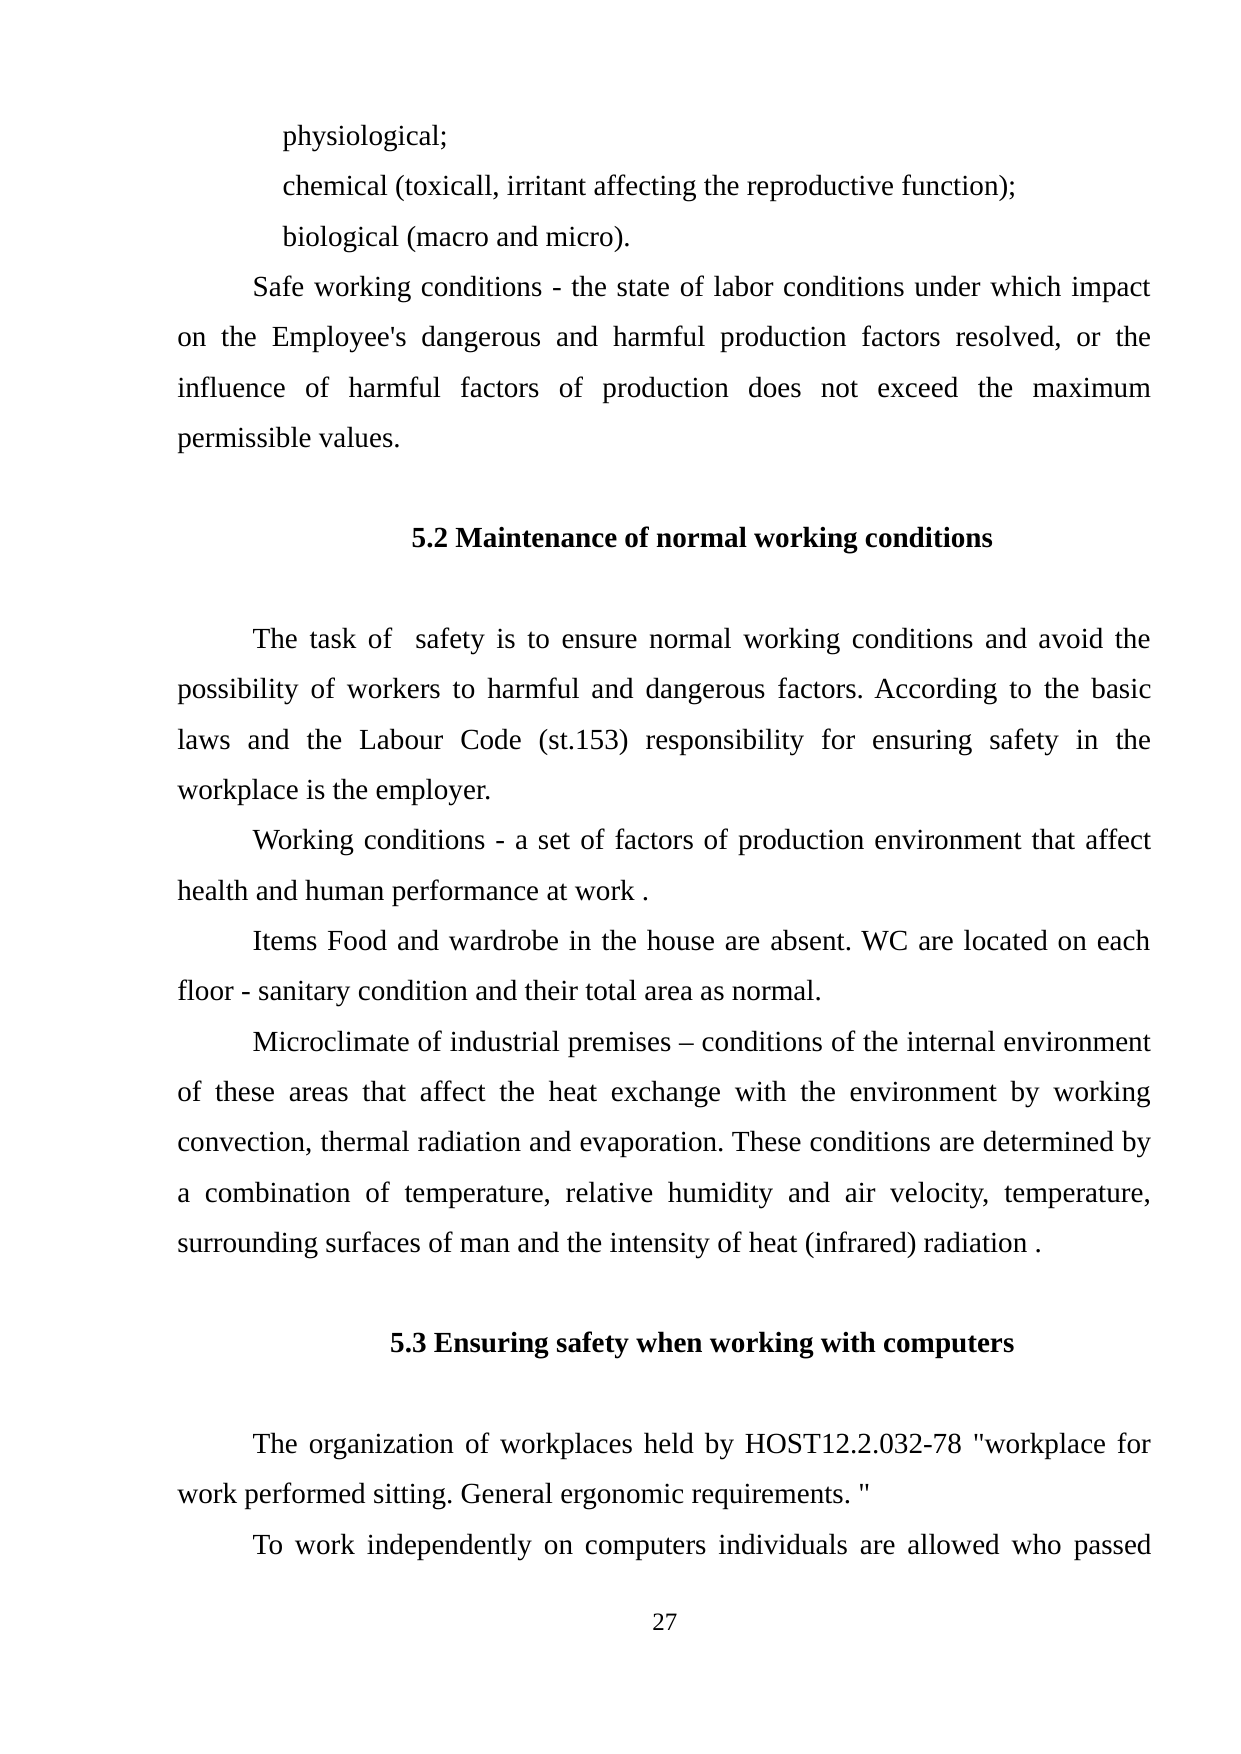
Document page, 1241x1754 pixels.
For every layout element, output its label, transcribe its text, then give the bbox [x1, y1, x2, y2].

text  biological (macro and micro). [177, 219, 1152, 252]
text  chemical (toxicall, irritant affecting the reproductive function); [177, 168, 1152, 202]
text 5.3 Ensuring safety when working with computers [177, 1326, 1152, 1359]
text Microclimate of industrial premises – conditions of the internal environment of these areas that affect the heat exchange with the environment by working convection, thermal radiation and evaporation. These conditions are determined by a combination of temperature, relative humidity and air velocity, temperature, surrounding surfaces of man and the intensity of heat (infrared) radiation . [177, 1024, 1152, 1258]
text The task of safety is to ensure normal working conditions and avoid the possibility of workers to harmful and dangerous factors. According to the basic laws and the Labour Code (st.153) responsibility for ensuring safety in the workplace is the employer. [177, 621, 1152, 806]
text  physiological; [177, 118, 1152, 152]
text 5.2 Maintenance of normal working conditions [177, 521, 1152, 554]
text The organization of workplaces held by HOST12.2.032-78 "workplace for work performed sitting. General ergonomic requirements. " [177, 1426, 1152, 1510]
text To work independently on computers individuals are allowed who passed [177, 1527, 1152, 1560]
text Items Food and wardrobe in the house are absent. WC are located on each floor - sanitary condition and their total area as normal. [177, 923, 1152, 1007]
text Working conditions - a set of factors of production environment that affect health and human performance at work . [177, 822, 1152, 906]
text Safe working conditions - the state of labor conditions under which impact on the Employee's dangerous and harmful production factors resolved, or the influence of harmful factors of production does not exceed the maximum permissible values. [177, 269, 1152, 453]
